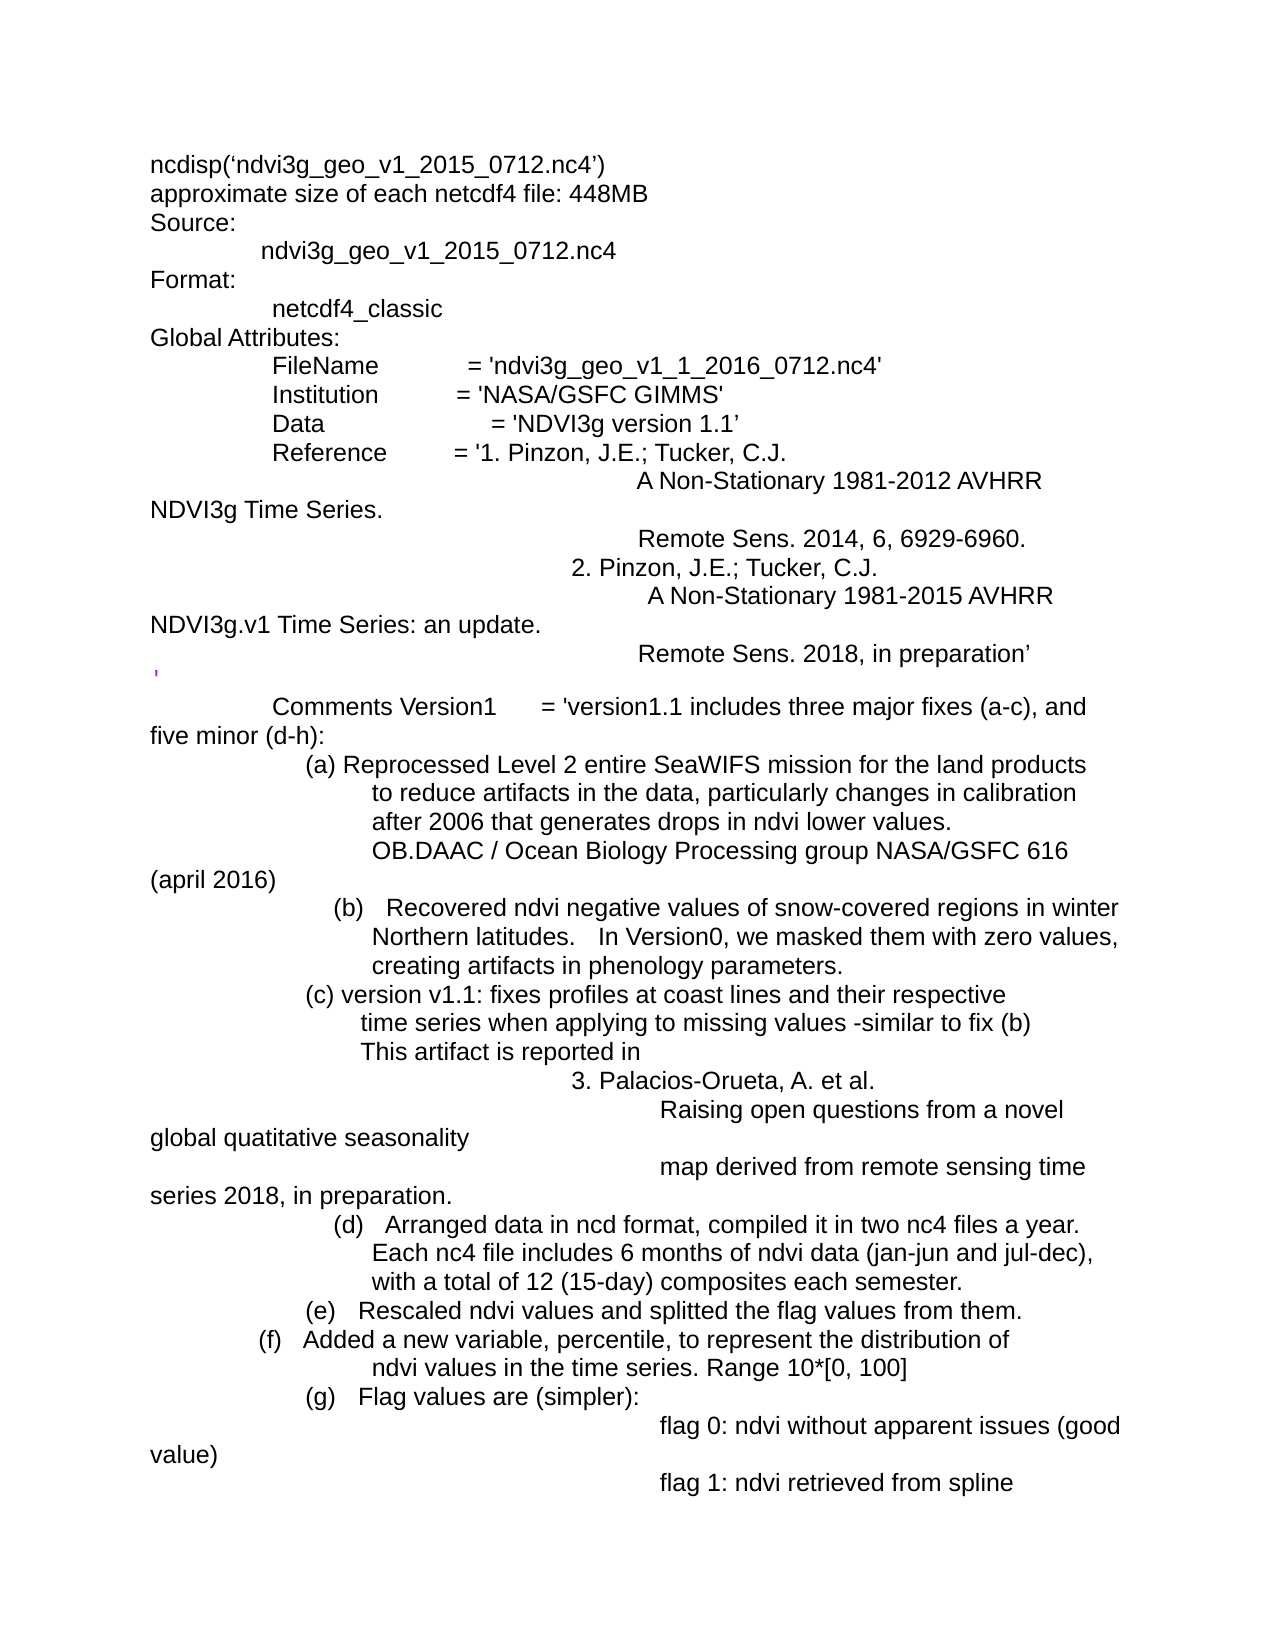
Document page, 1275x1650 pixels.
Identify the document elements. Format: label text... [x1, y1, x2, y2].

text (c) version v1.1: fixes profiles at coast lines and their respective [150, 979, 1125, 1008]
text (d) Arranged data in ncd format, compiled it in two nc4 files a year. [150, 1209, 1125, 1238]
text with a total of 12 (15-day) composites each semester. [150, 1267, 1125, 1296]
text Comments Version1 = 'version1.1 includes three major fixes (a-c), and five minor (d-h): [150, 692, 1125, 749]
text creating artifacts in phenology parameters. [150, 951, 1125, 979]
text after 2006 that generates drops in ndvi lower values. [150, 807, 1125, 836]
text FileName = 'ndvi3g_geo_v1_1_2016_0712.nc4' [150, 351, 1125, 380]
text Northern latitudes. In Version0, we masked them with zero values, [150, 922, 1125, 951]
text 2. Pinzon, J.E.; Tucker, C.J. [150, 552, 1125, 581]
text This artifact is reported in [150, 1037, 1125, 1066]
text time series when applying to missing values -similar to fix (b) [150, 1008, 1125, 1037]
text approximate size of each netcdf4 file: 448MB [150, 179, 1125, 207]
text (b) Recovered ndvi negative values of snow-covered regions in winter [150, 893, 1125, 922]
text Source: [150, 207, 1125, 236]
text Each nc4 file includes 6 months of ndvi data (jan-jun and jul-dec), [150, 1238, 1125, 1267]
text flag 1: ndvi retrieved from spline [150, 1468, 1125, 1497]
text 3. Palacios-Orueta, A. et al. [150, 1066, 1125, 1094]
text Reference = '1. Pinzon, J.E.; Tucker, C.J. [150, 437, 1125, 466]
text ndvi3g_geo_v1_2015_0712.nc4 [150, 236, 1125, 265]
text Institution = 'NASA/GSFC GIMMS' [150, 380, 1125, 409]
text Data = 'NDVI3g version 1.1’ [150, 409, 1125, 437]
text OB.DAAC / Ocean Biology Processing group NASA/GSFC 616 (april 2016) [150, 836, 1125, 893]
text (a) Reprocessed Level 2 entire SeaWIFS mission for the land products [150, 749, 1125, 778]
text ndvi values in the time series. Range 10*[0, 100] [150, 1353, 1125, 1382]
text (g) Flag values are (simpler): [150, 1382, 1125, 1411]
text Remote Sens. 2014, 6, 6929-6960. [150, 524, 1125, 552]
text (e) Rescaled ndvi values and splitted the flag values from them. [150, 1296, 1125, 1324]
text A Non-Stationary 1981-2012 AVHRR NDVI3g Time Series. [150, 466, 1125, 524]
text Raising open questions from a novel global quatitative seasonality [150, 1094, 1125, 1152]
text netcdf4_classic [150, 294, 1125, 322]
text flag 0: ndvi without apparent issues (good value) [150, 1411, 1125, 1468]
text (f) Added a new variable, percentile, to represent the distribution of [150, 1324, 1125, 1353]
text Global Attributes: [150, 322, 1125, 351]
text to reduce artifacts in the data, particularly changes in calibration [150, 778, 1125, 807]
text Format: [150, 265, 1125, 294]
text Remote Sens. 2018, in preparation’ ' [150, 639, 1125, 692]
text ncdisp(‘ndvi3g_geo_v1_2015_0712.nc4’) [150, 150, 1125, 179]
text map derived from remote sensing time series 2018, in preparation. [150, 1152, 1125, 1209]
text A Non-Stationary 1981-2015 AVHRR NDVI3g.v1 Time Series: an update. [150, 581, 1125, 639]
